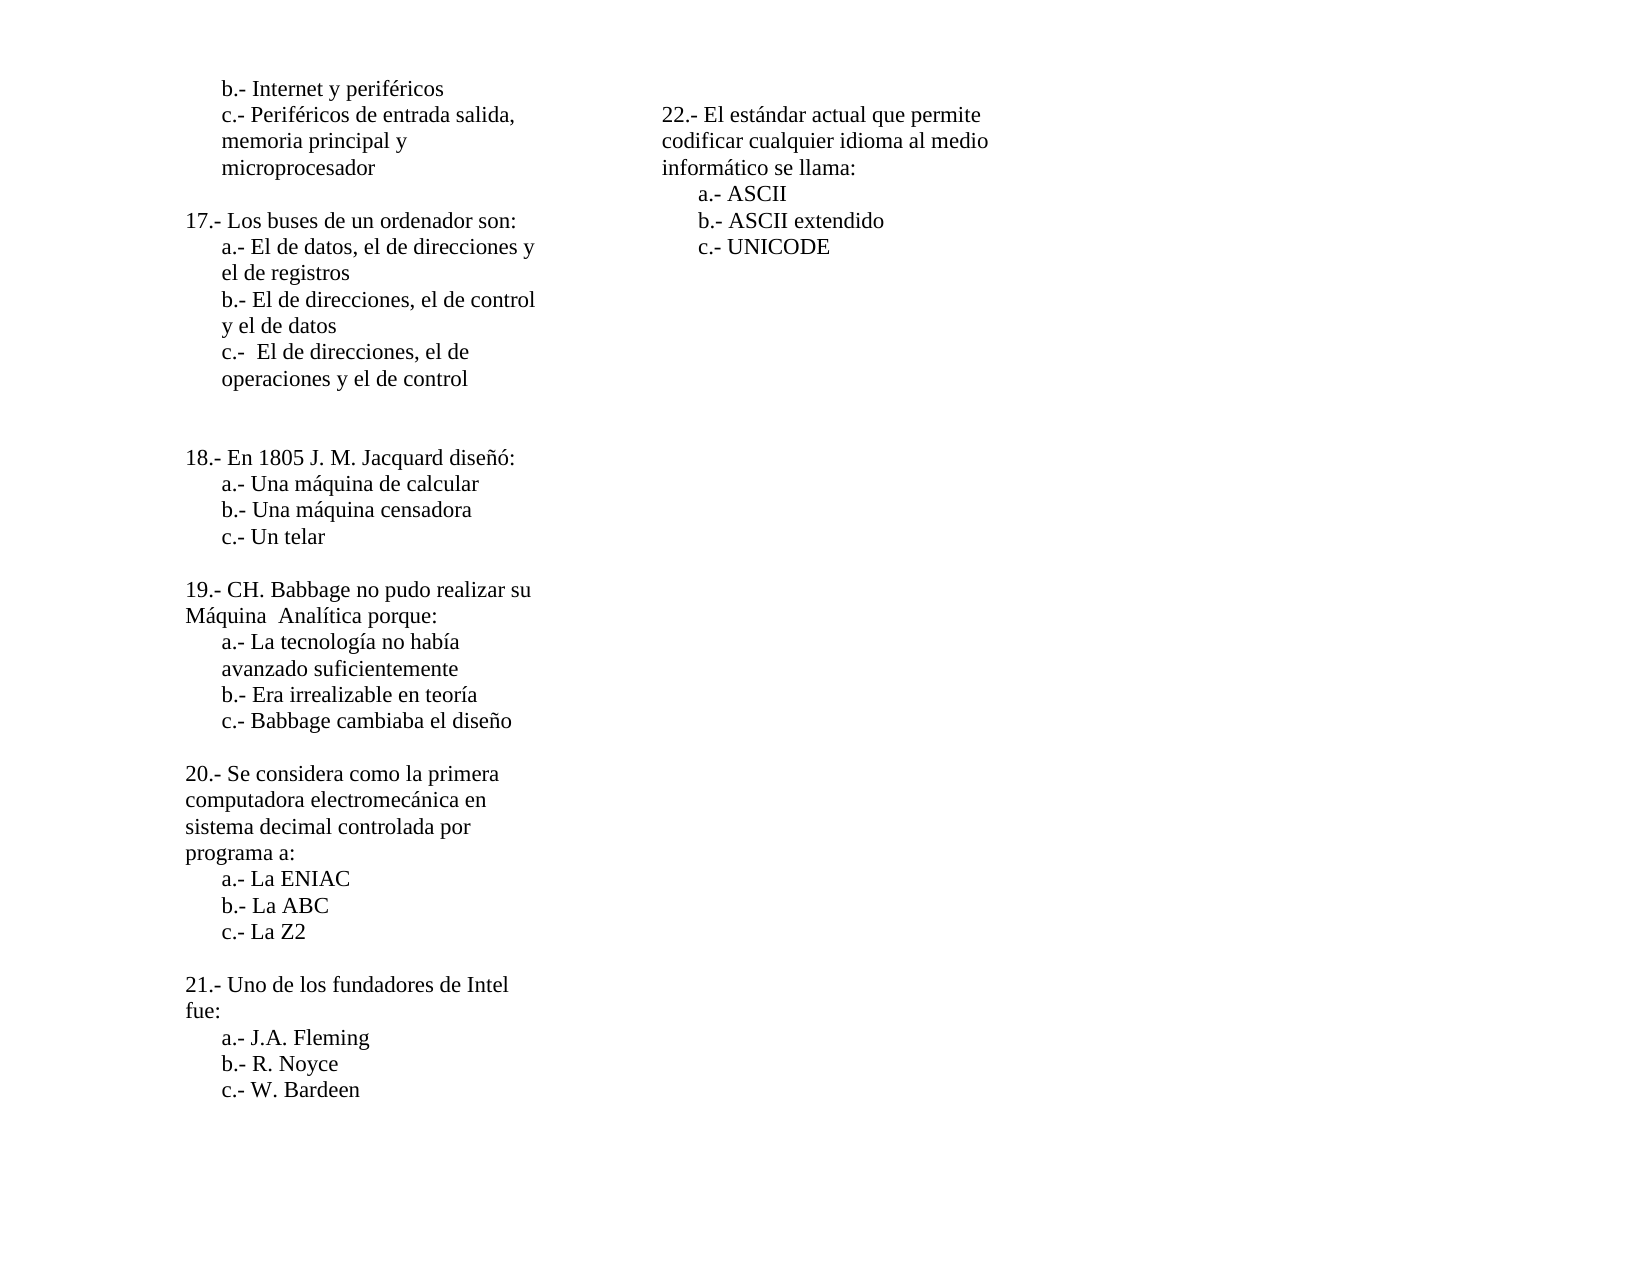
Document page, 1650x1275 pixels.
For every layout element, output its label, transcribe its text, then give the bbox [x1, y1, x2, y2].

text c.- W. Bardeen [221, 1076, 549, 1103]
text b.- El de direcciones, el de control y el de datos [221, 286, 549, 338]
text c.- Un telar [221, 523, 549, 549]
text c.- UNICODE [698, 233, 1026, 259]
text c.- La Z2 [221, 918, 549, 944]
text b.- R. Noyce [221, 1050, 549, 1076]
text c.- Babbage cambiaba el diseño [221, 707, 549, 734]
text a.- Una máquina de calcular [221, 470, 549, 497]
text 21.- Uno de los fundadores de Intel fue: [185, 971, 549, 1024]
text 20.- Se considera como la primera computadora electromecánica en sistema decimal controlada por programa a: [185, 760, 549, 866]
text a.- La ENIAC [221, 866, 549, 892]
text 22.- El estándar actual que permite codificar cualquier idioma al medio informático se llama: [662, 101, 1026, 180]
text b.- La ABC [221, 892, 549, 918]
text b.- Internet y periféricos [221, 75, 549, 101]
text b.- Era irrealizable en teoría [221, 681, 549, 707]
text 18.- En 1805 J. M. Jacquard diseñó: [185, 444, 549, 470]
text c.- Periféricos de entrada salida, memoria principal y microprocesador [221, 101, 549, 180]
text a.- La tecnología no había avanzado suficientemente [221, 628, 549, 681]
text a.- J.A. Fleming [221, 1024, 549, 1050]
text 19.- CH. Babbage no pudo realizar su Máquina Analítica porque: [185, 576, 549, 628]
text 17.- Los buses de un ordenador son: [185, 207, 549, 233]
text b.- ASCII extendido [698, 207, 1026, 233]
text b.- Una máquina censadora [221, 497, 549, 523]
text a.- ASCII [698, 180, 1026, 207]
text a.- El de datos, el de direcciones y el de registros [221, 233, 549, 286]
text c.- El de direcciones, el de operaciones y el de control [221, 338, 549, 391]
